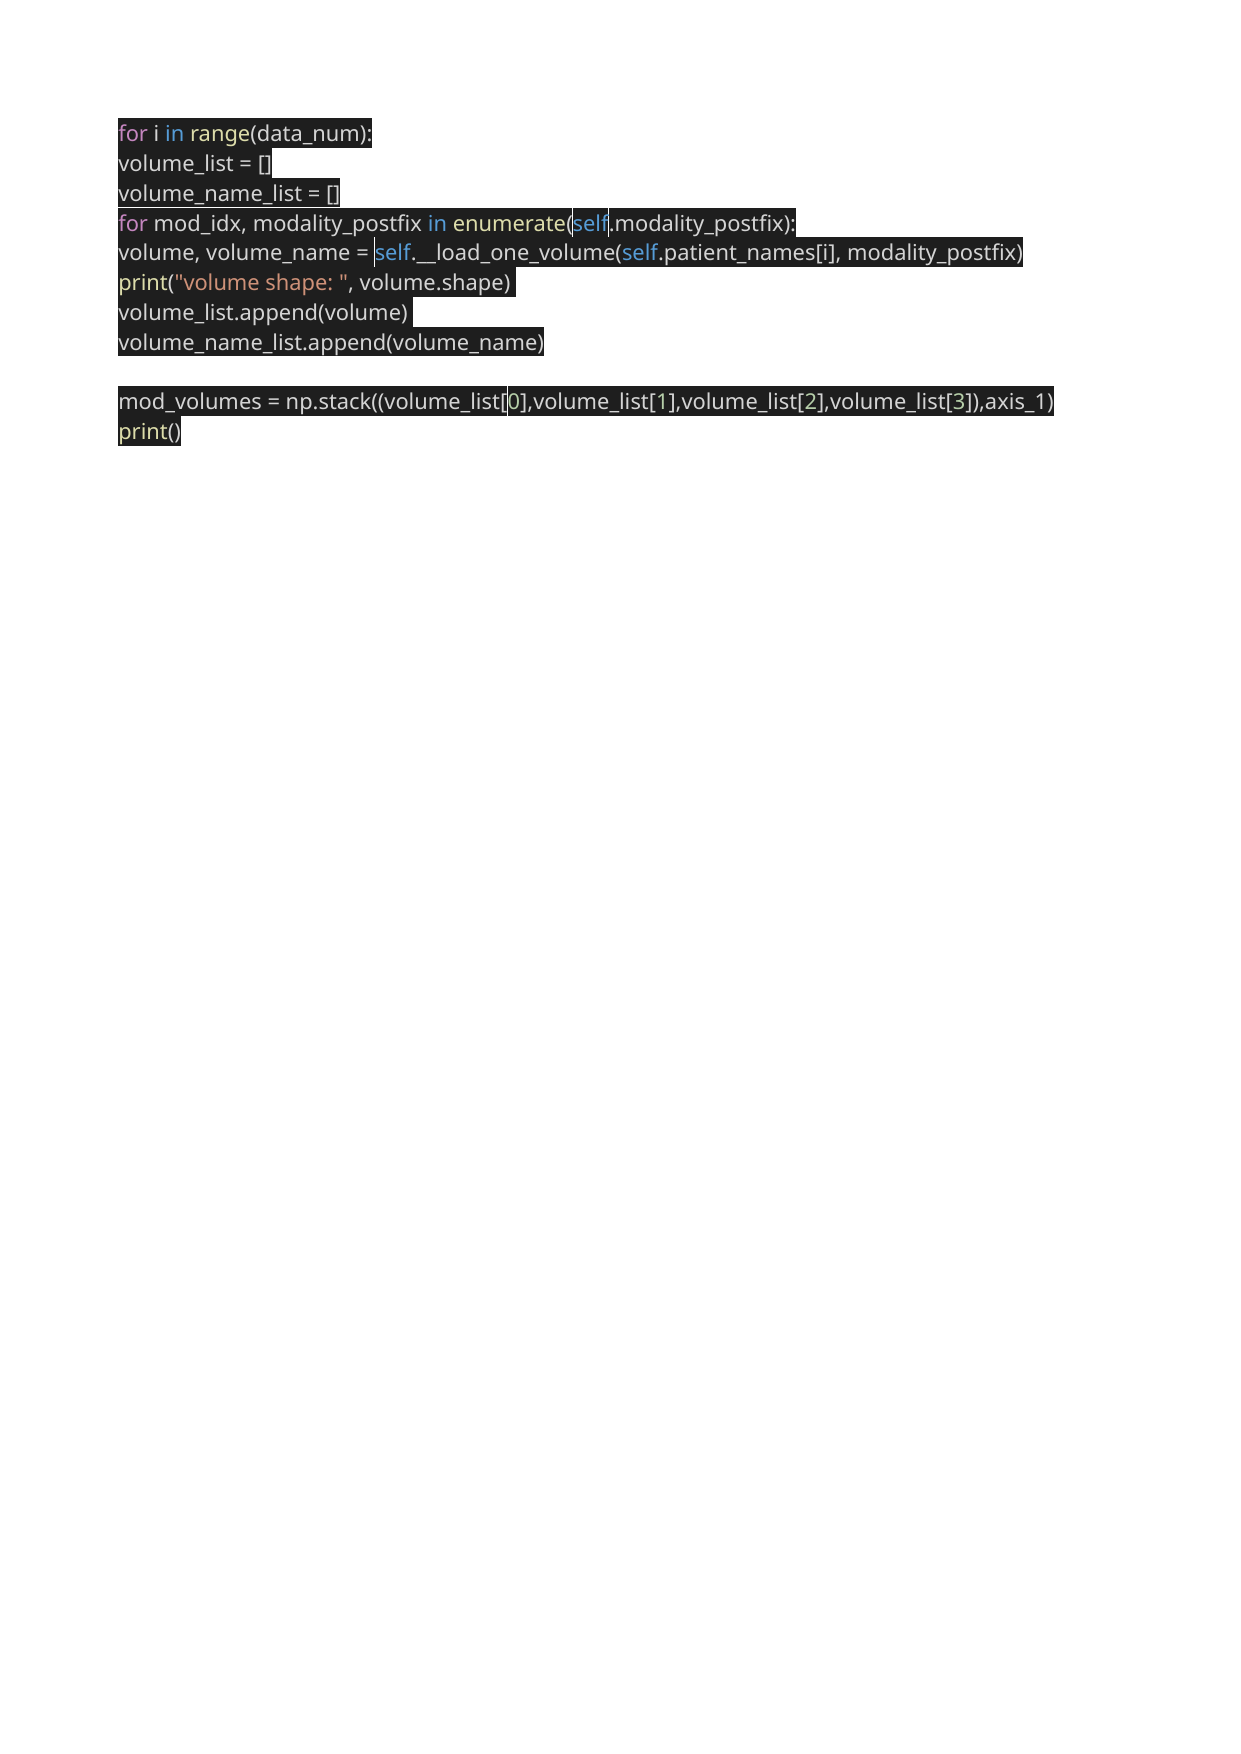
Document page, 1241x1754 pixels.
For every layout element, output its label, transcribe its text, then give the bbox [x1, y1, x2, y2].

text volume_name_list.append(volume_name) [118, 327, 1122, 356]
text volume_list.append(volume) [118, 297, 1122, 327]
text mod_volumes = np.stack((volume_list[0],volume_list[1],volume_list[2],volume_list[3]),axis_1) [118, 386, 1122, 416]
text volume_name_list = [] [118, 178, 1122, 207]
text for mod_idx, modality_postfix in enumerate(self.modality_postfix): [118, 207, 1122, 237]
text volume_list = [] [118, 148, 1122, 178]
text volume, volume_name = self.__load_one_volume(self.patient_names[i], modality_postfix) [118, 237, 1122, 267]
text print() [118, 416, 1122, 446]
text for i in range(data_num): [118, 118, 1122, 148]
text print("volume shape: ", volume.shape) [118, 267, 1122, 297]
